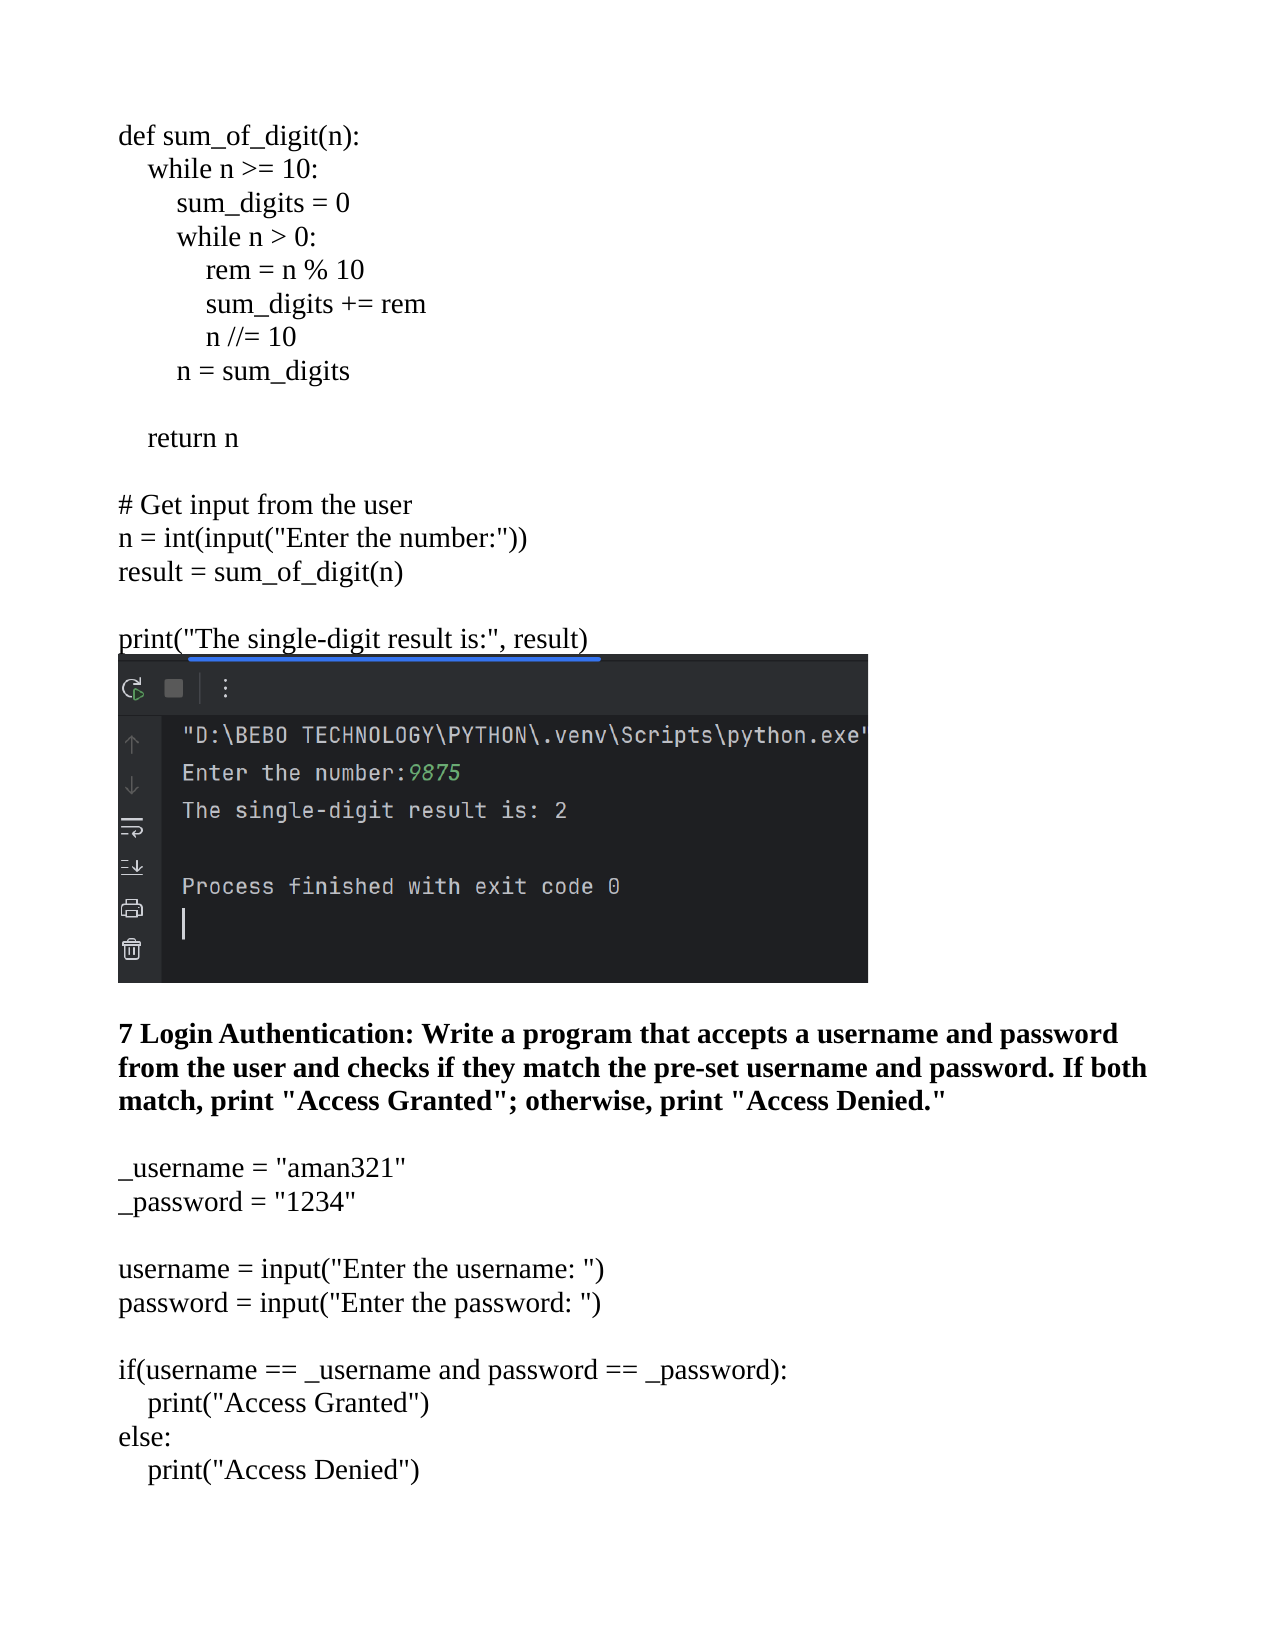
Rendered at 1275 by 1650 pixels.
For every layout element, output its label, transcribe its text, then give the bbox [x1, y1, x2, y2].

text def sum_of_digit(n): while n >= 10: sum_digits = 0 while n > 0: rem = n % 10 sum_digits += rem n //= 10 n = sum_digits return n # Get input from the user n = int(input("Enter the number:")) result = sum_of_digit(n) print("The single-digit result is:", result) [118, 118, 1157, 655]
text 7 Login Authentication: Write a program that accepts a username and password from the user and checks if they match the pre-set username and password. If both match, print "Access Granted"; otherwise, print "Access Denied." [118, 1016, 1157, 1117]
text _username = "aman321" _password = "1234" username = input("Enter the username: ") password = input("Enter the password: ") if(username == _username and password == _password): print("Access Granted") else: print("Access Denied") [118, 1151, 1157, 1486]
